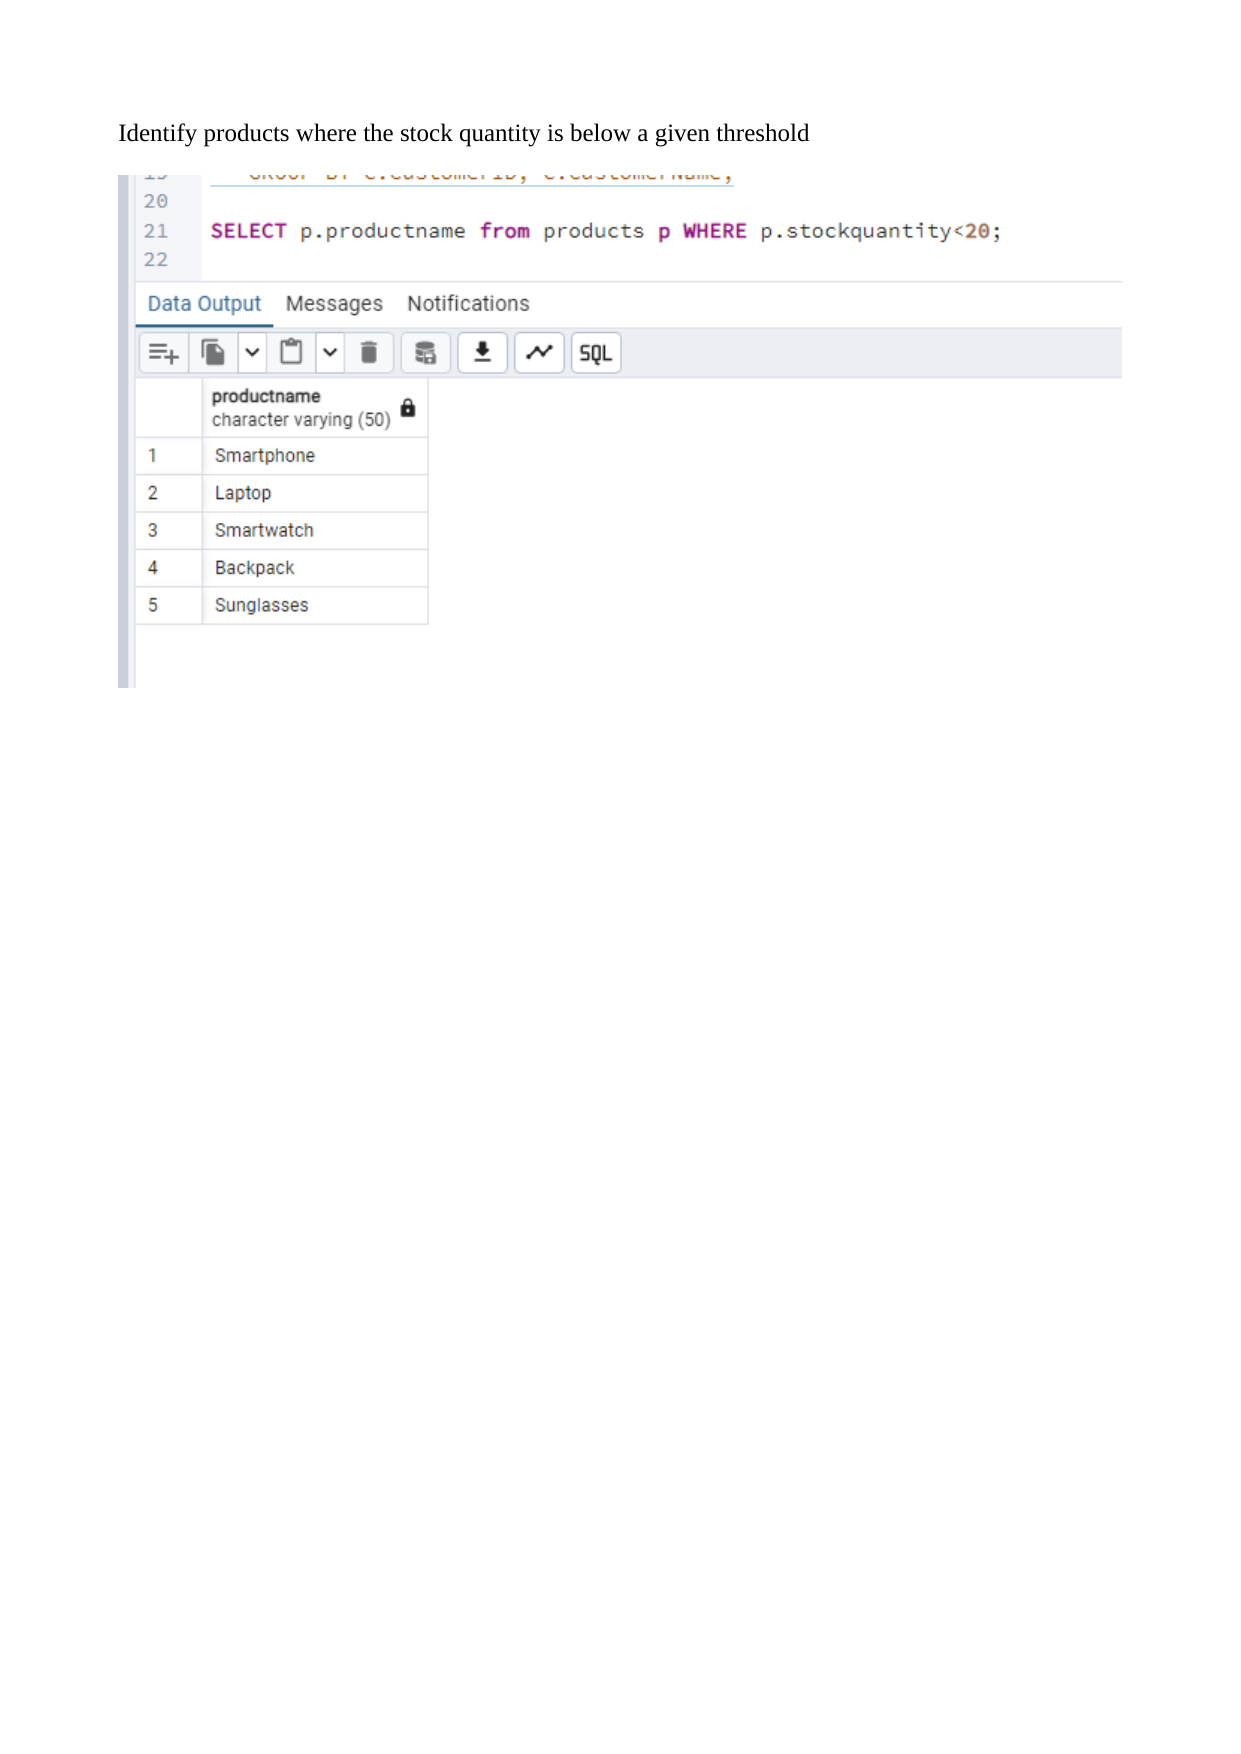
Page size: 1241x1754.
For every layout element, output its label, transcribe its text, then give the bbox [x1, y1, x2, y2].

picture [118, 175, 1123, 688]
text Identify products where the stock quantity is below a given threshold [118, 118, 1122, 147]
